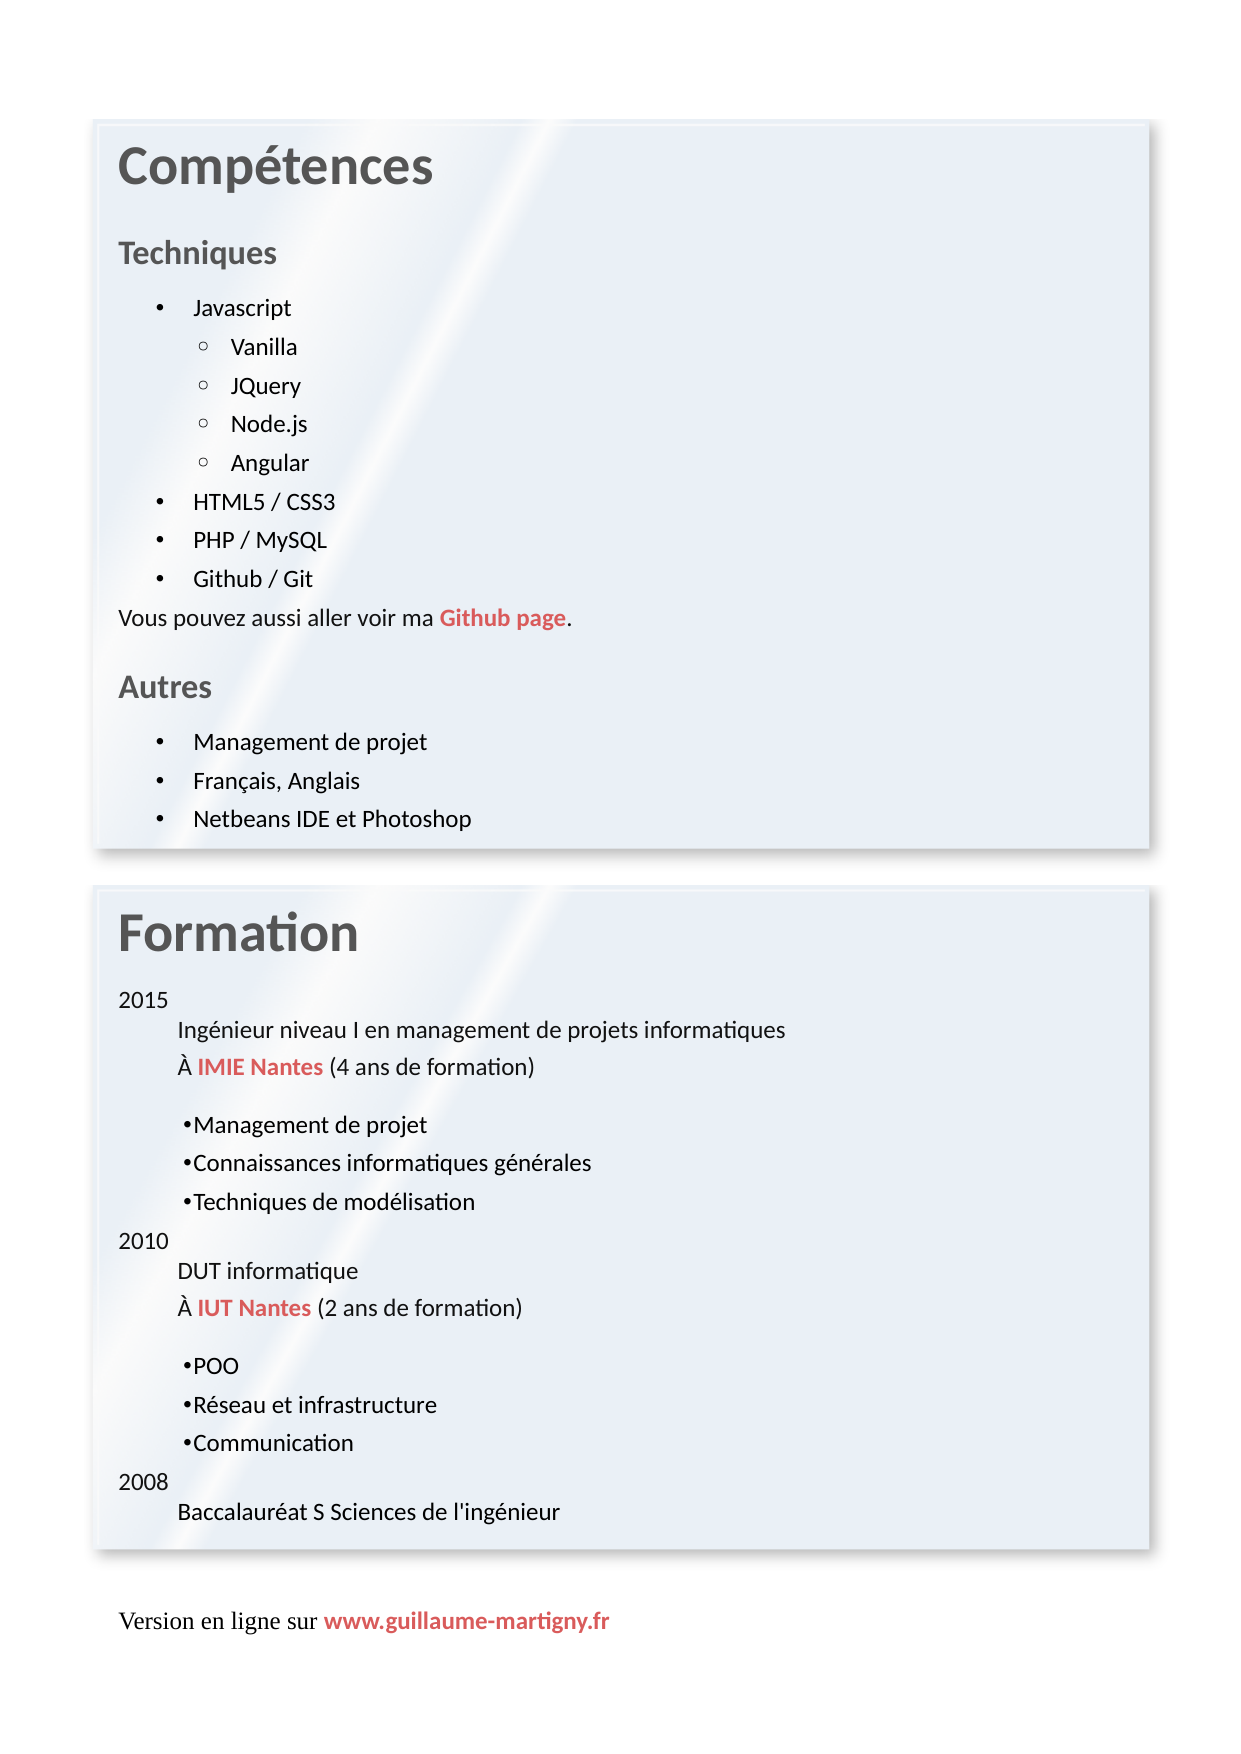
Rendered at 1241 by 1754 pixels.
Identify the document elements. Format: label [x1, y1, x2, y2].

picture [67, 885, 1173, 1576]
picture [67, 119, 1173, 878]
